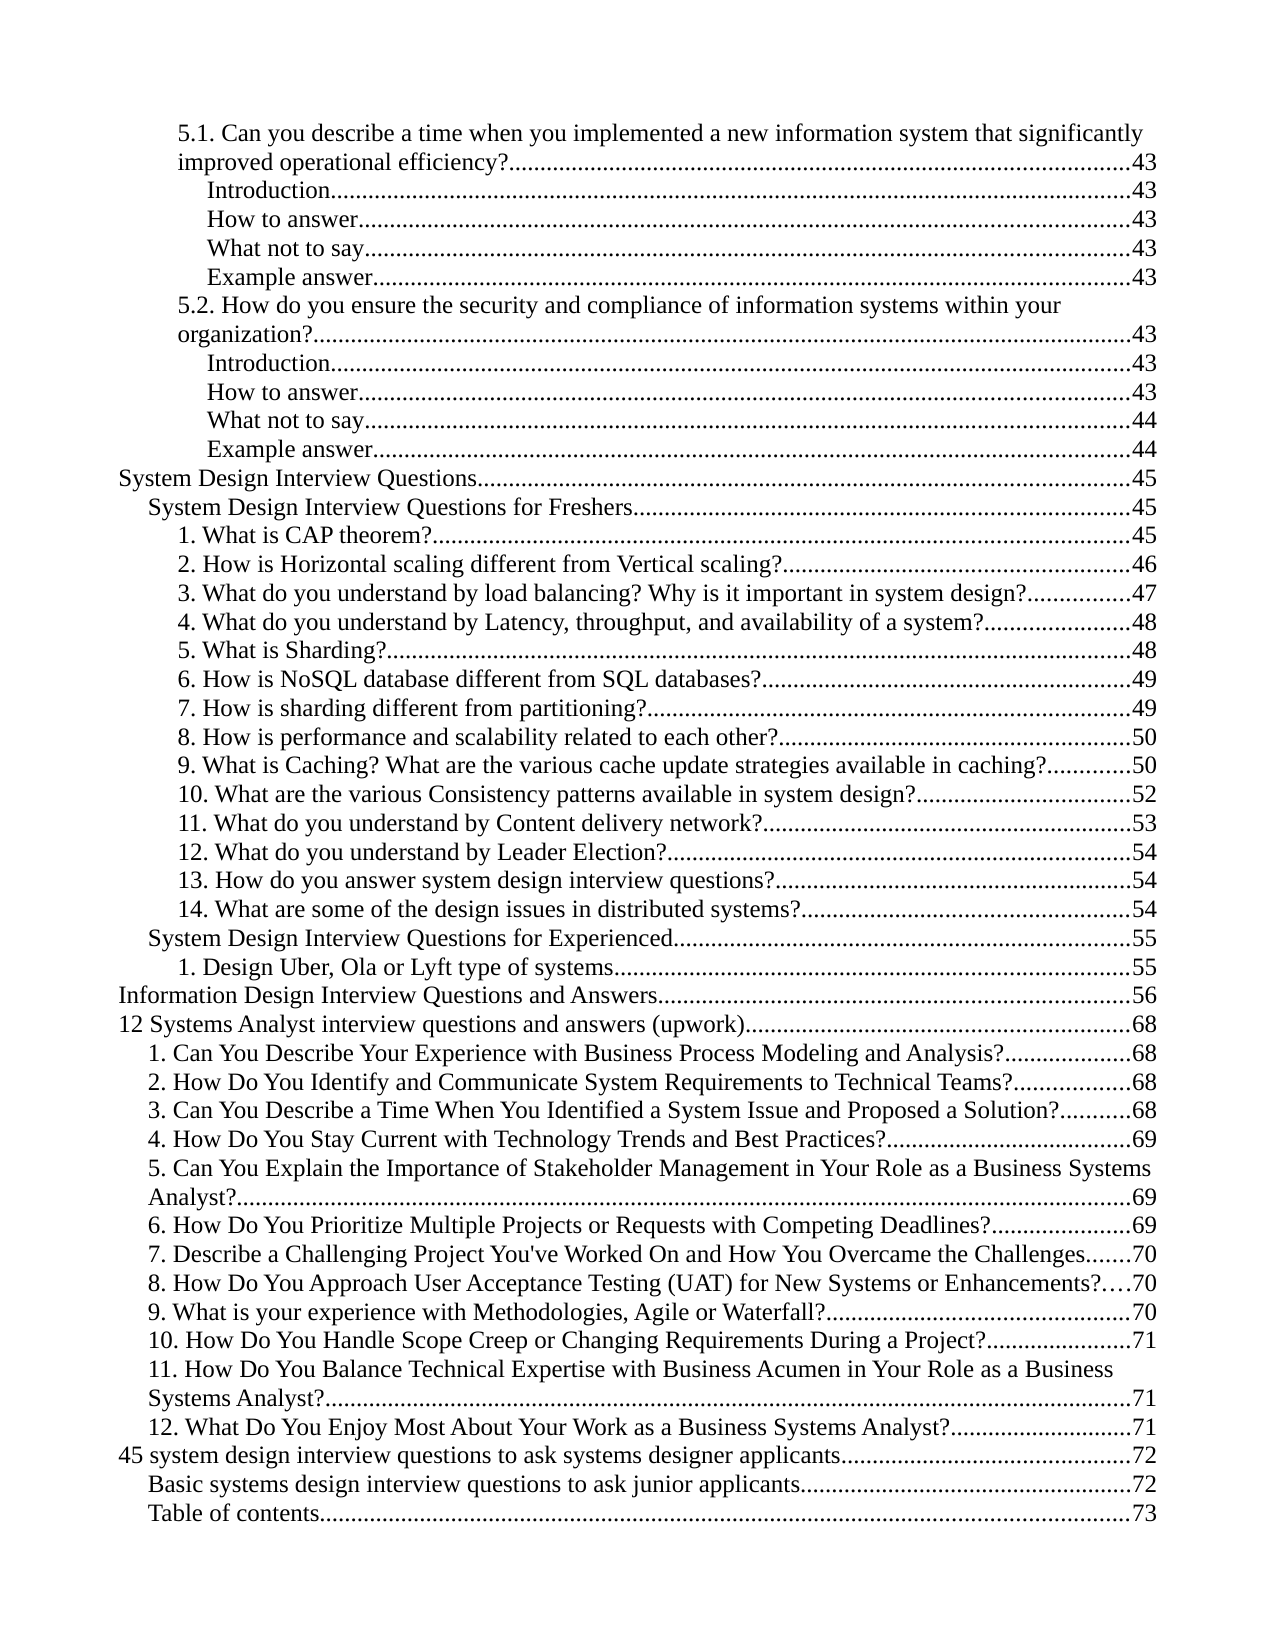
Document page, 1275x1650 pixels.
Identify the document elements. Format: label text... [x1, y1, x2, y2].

text 2. How Do You Identify and Communicate System Requirements to Technical Teams? 68 [148, 1067, 1157, 1096]
text 1. Can You Describe Your Experience with Business Process Modeling and Analysis? 68 [148, 1038, 1157, 1067]
text 7. How is sharding different from partitioning? 49 [177, 693, 1157, 722]
text 12 Systems Analyst interview questions and answers (upwork) 68 [118, 1009, 1157, 1038]
text 3. What do you understand by load balancing? Why is it important in system design? 47 [177, 578, 1157, 607]
text What not to say 43 [207, 233, 1157, 262]
text Table of contents 73 [148, 1498, 1157, 1527]
text System Design Interview Questions for Experienced 55 [148, 923, 1157, 952]
text 4. How Do You Stay Current with Technology Trends and Best Practices? 69 [148, 1124, 1157, 1153]
text 8. How is performance and scalability related to each other? 50 [177, 722, 1157, 751]
text 10. How Do You Handle Scope Creep or Changing Requirements During a Project? 71 [148, 1326, 1157, 1354]
text 9. What is your experience with Methodologies, Agile or Waterfall? 70 [148, 1297, 1157, 1326]
text 6. How Do You Prioritize Multiple Projects or Requests with Competing Deadlines? 69 [148, 1211, 1157, 1239]
text How to answer 43 [207, 204, 1157, 233]
text 45 system design interview questions to ask systems designer applicants 72 [118, 1441, 1157, 1469]
text 14. What are some of the design issues in distributed systems? 54 [177, 894, 1157, 923]
text 1. What is CAP theorem? 45 [177, 521, 1157, 549]
text 5. Can You Explain the Importance of Stakeholder Management in Your Role as a Business Systems Analyst? 69 [148, 1153, 1157, 1211]
text 5.1. Can you describe a time when you implemented a new information system that significantly improved operational efficiency? 43 [177, 118, 1157, 176]
text 3. Can You Describe a Time When You Identified a System Issue and Proposed a Solution? 68 [148, 1096, 1157, 1124]
text 8. How Do You Approach User Acceptance Testing (UAT) for New Systems or Enhancements? 70 [148, 1268, 1157, 1297]
text Basic systems design interview questions to ask junior applicants 72 [148, 1469, 1157, 1498]
text Introduction 43 [207, 176, 1157, 204]
text System Design Interview Questions 45 [118, 463, 1157, 492]
text What not to say 44 [207, 406, 1157, 434]
text Example answer 43 [207, 262, 1157, 291]
text Information Design Interview Questions and Answers 56 [118, 981, 1157, 1009]
text 5. What is Sharding? 48 [177, 636, 1157, 664]
text 10. What are the various Consistency patterns available in system design? 52 [177, 779, 1157, 808]
text 4. What do you understand by Latency, throughput, and availability of a system? 48 [177, 607, 1157, 636]
text System Design Interview Questions for Freshers 45 [148, 492, 1157, 521]
text 1. Design Uber, Ola or Lyft type of systems. 55 [177, 952, 1157, 981]
text 7. Describe a Challenging Project You've Worked On and How You Overcame the Challenges. 70 [148, 1239, 1157, 1268]
text 13. How do you answer system design interview questions? 54 [177, 866, 1157, 894]
text 11. How Do You Balance Technical Expertise with Business Acumen in Your Role as a Business Systems Analyst? 71 [148, 1354, 1157, 1412]
text Introduction 43 [207, 348, 1157, 377]
text 12. What do you understand by Leader Election? 54 [177, 837, 1157, 866]
text 6. How is NoSQL database different from SQL databases? 49 [177, 664, 1157, 693]
text 11. What do you understand by Content delivery network? 53 [177, 808, 1157, 837]
text Example answer 44 [207, 434, 1157, 463]
text 5.2. How do you ensure the security and compliance of information systems within your organization? 43 [177, 291, 1157, 348]
text How to answer 43 [207, 377, 1157, 406]
text 12. What Do You Enjoy Most About Your Work as a Business Systems Analyst? 71 [148, 1412, 1157, 1441]
text 2. How is Horizontal scaling different from Vertical scaling? 46 [177, 549, 1157, 578]
text 9. What is Caching? What are the various cache update strategies available in caching? 50 [177, 751, 1157, 779]
